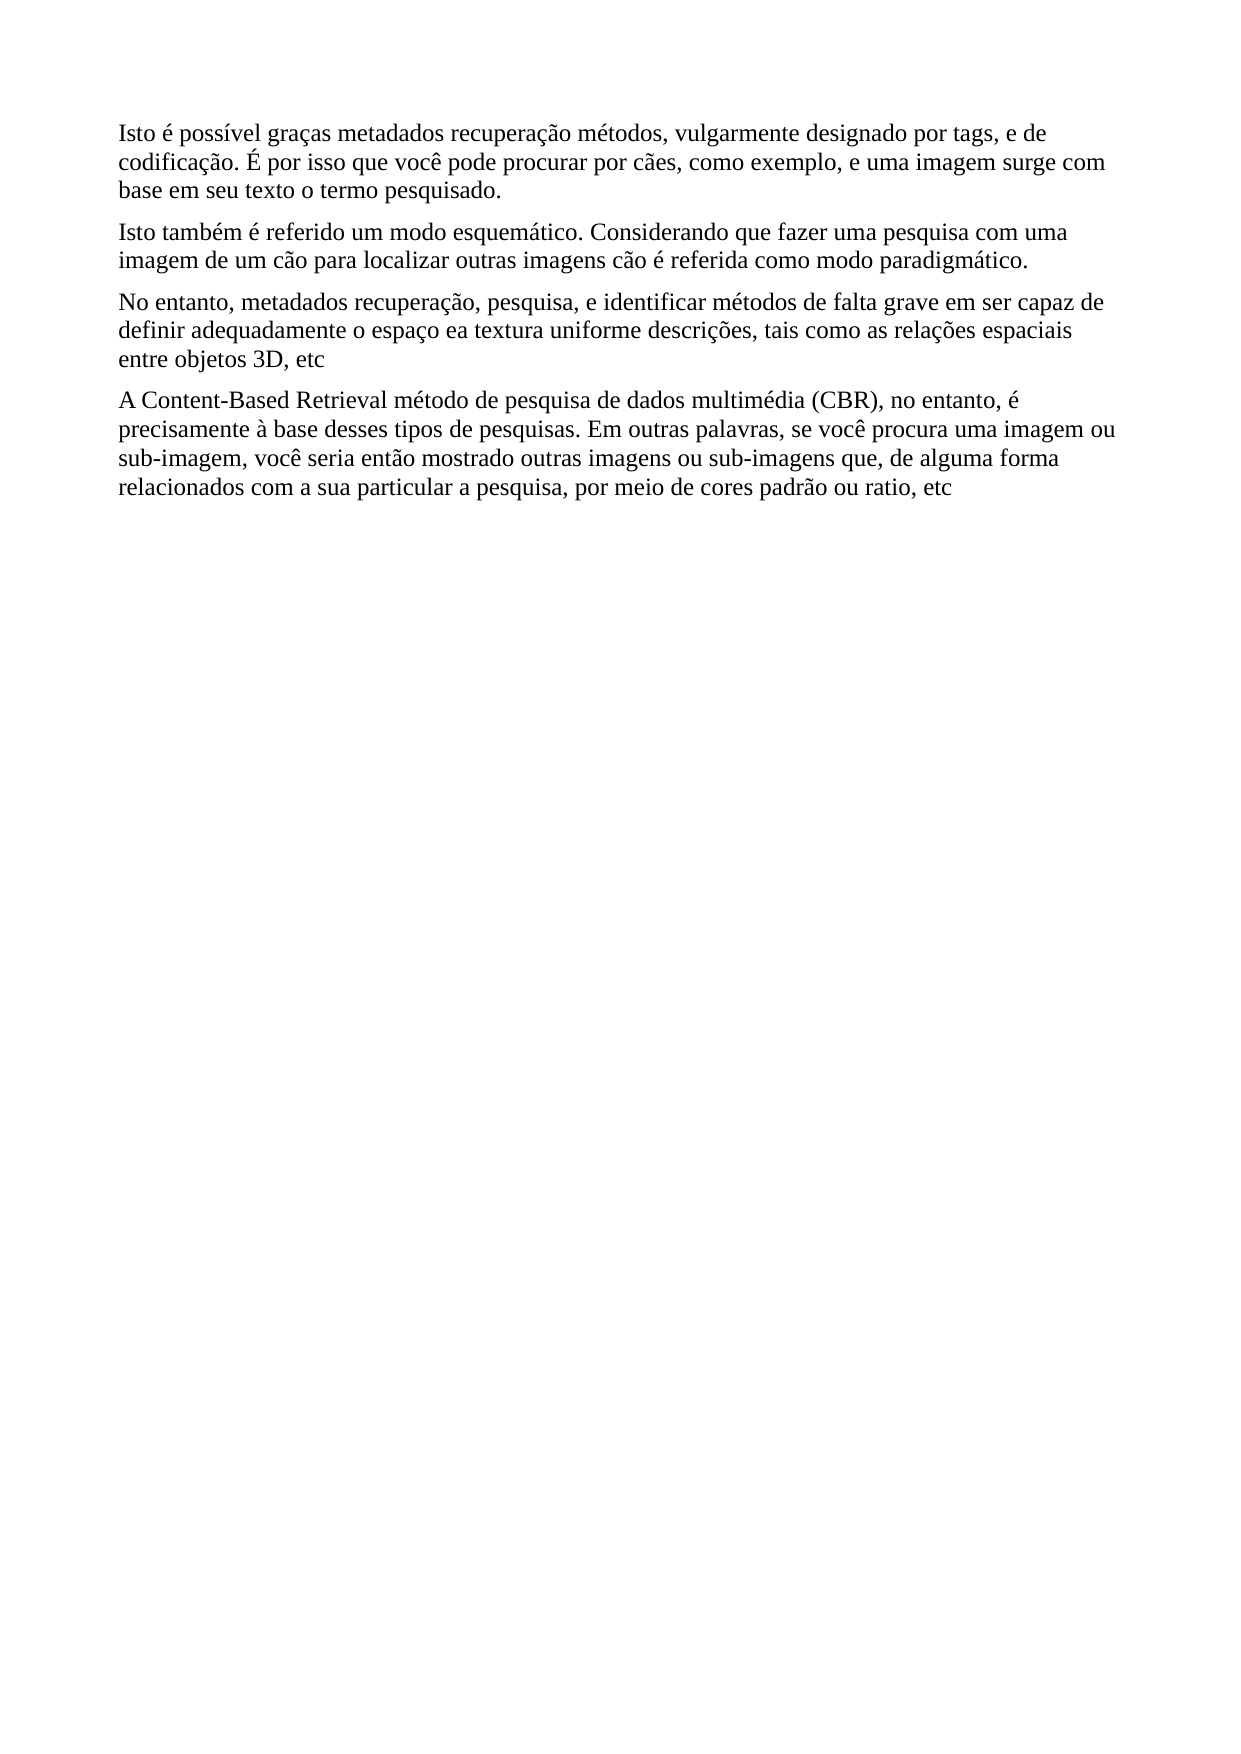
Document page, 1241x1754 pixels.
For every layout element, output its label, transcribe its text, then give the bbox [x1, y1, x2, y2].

text Isto é possível graças metadados recuperação métodos, vulgarmente designado por tags, e de codificação. É por isso que você pode procurar por cães, como exemplo, e uma imagem surge com base em seu texto o termo pesquisado. [118, 118, 1122, 204]
text No entanto, metadados recuperação, pesquisa, e identificar métodos de falta grave em ser capaz de definir adequadamente o espaço ea textura uniforme descrições, tais como as relações espaciais entre objetos 3D, etc [118, 287, 1122, 373]
text Isto também é referido um modo esquemático. Considerando que fazer uma pesquisa com uma imagem de um cão para localizar outras imagens cão é referida como modo paradigmático. [118, 217, 1122, 274]
text A Content-Based Retrieval método de pesquisa de dados multimédia (CBR), no entanto, é precisamente à base desses tipos de pesquisas. Em outras palavras, se você procura uma imagem ou sub-imagem, você seria então mostrado outras imagens ou sub-imagens que, de alguma forma relacionados com a sua particular a pesquisa, por meio de cores padrão ou ratio, etc [118, 386, 1122, 501]
